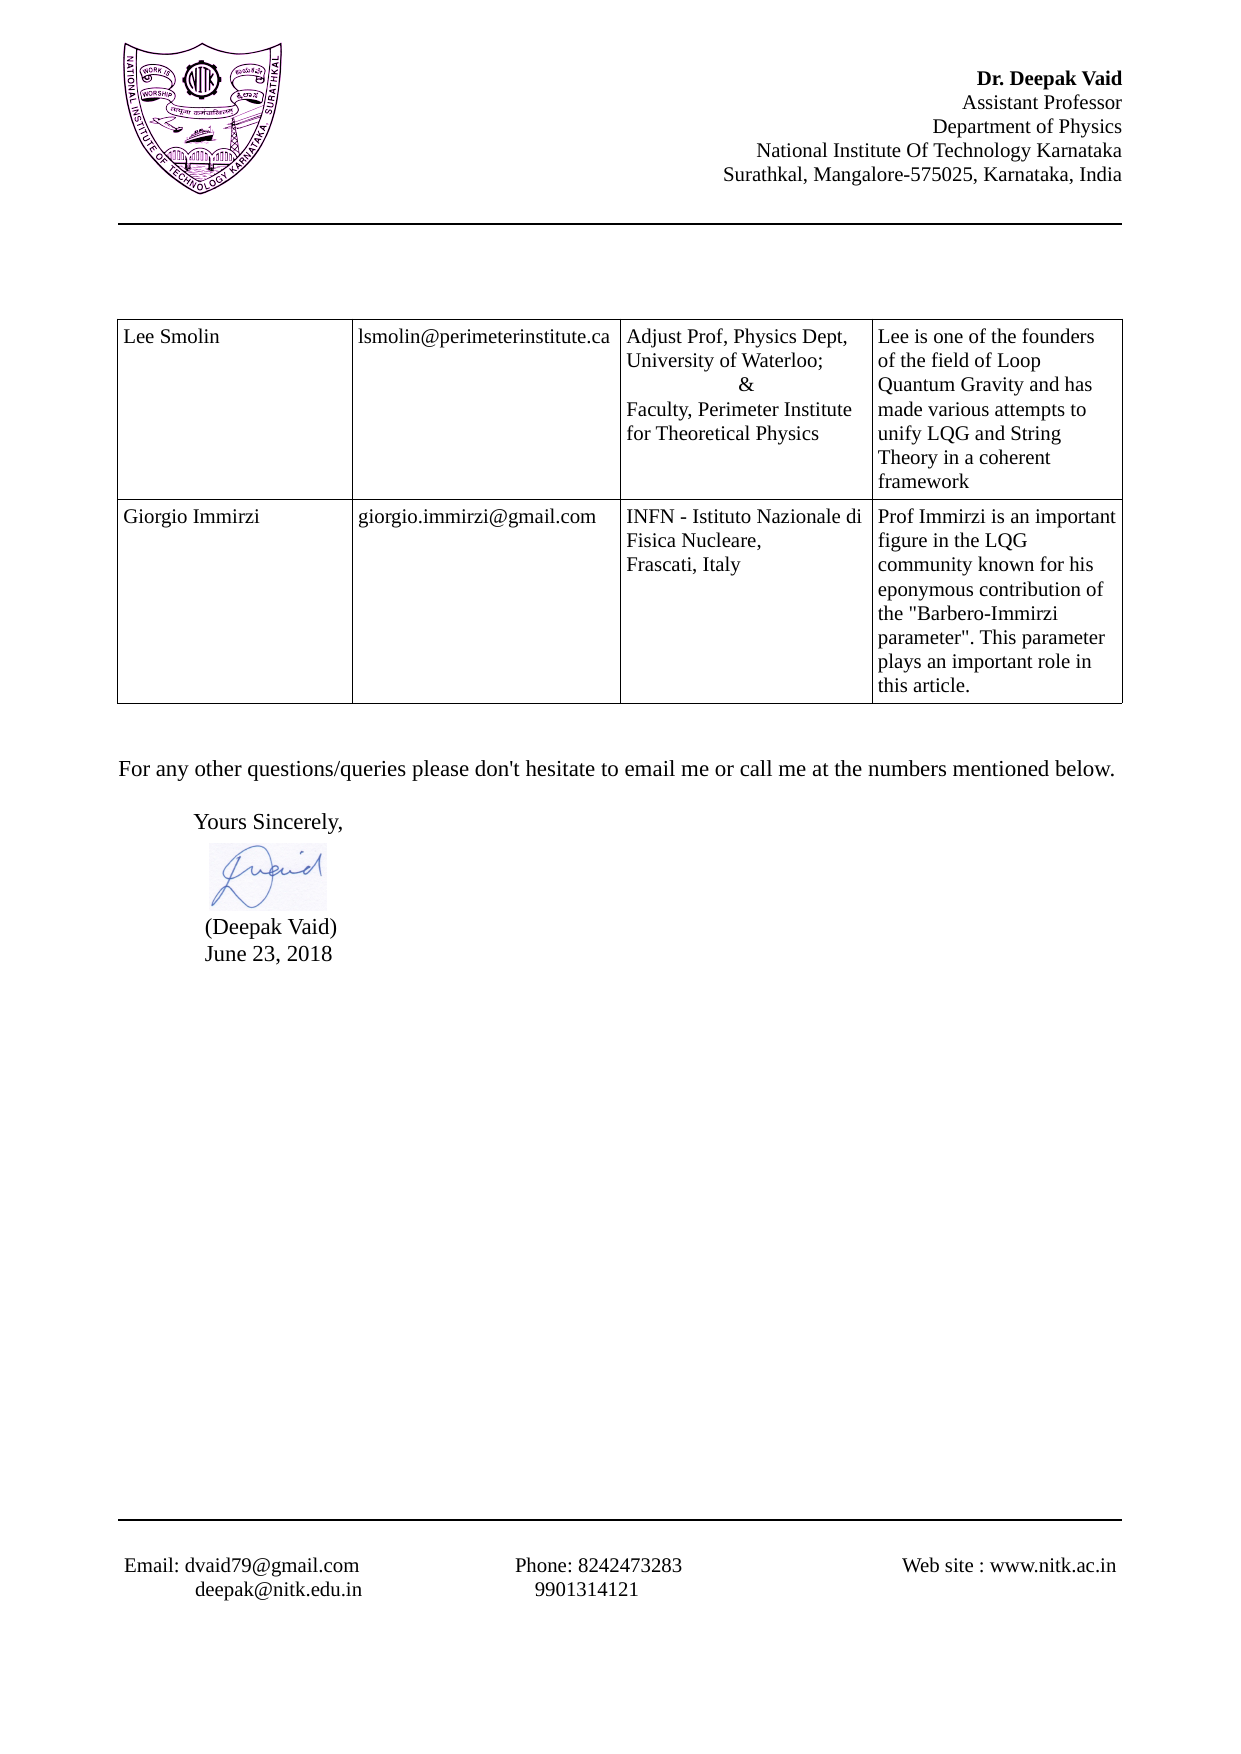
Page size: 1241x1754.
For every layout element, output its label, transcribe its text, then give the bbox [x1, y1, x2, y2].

text Yours Sincerely, [118, 808, 1122, 834]
table_cell Lee Smolin [118, 320, 352, 498]
picture [121, 37, 284, 200]
table_cell INFN - Istituto Nazionale di Fisica Nucleare, Frascati, Italy [621, 500, 872, 702]
table_cell Prof Immirzi is an important figure in the LQG community known for his eponymous contribution of the "Barbero-Immirzi parameter". This parameter plays an important role in this article. [873, 500, 1122, 702]
text June 23, 2018 [118, 940, 1122, 966]
text (Deepak Vaid) [118, 913, 1122, 940]
table_cell giorgio.immirzi@gmail.com [353, 500, 620, 702]
table_cell Adjust Prof, Physics Dept, University of Waterloo; & Faculty, Perimeter Institute for Theoretical Physics [621, 320, 872, 498]
picture [209, 843, 327, 911]
table_cell lsmolin@perimeterinstitute.ca [353, 320, 620, 498]
table_cell Giorgio Immirzi [118, 500, 352, 702]
text For any other questions/queries please don't hesitate to email me or call me at the numbers mentioned below. [118, 755, 1122, 782]
table_cell Lee is one of the founders of the field of Loop Quantum Gravity and has made various attempts to unify LQG and String Theory in a coherent framework [873, 320, 1122, 498]
